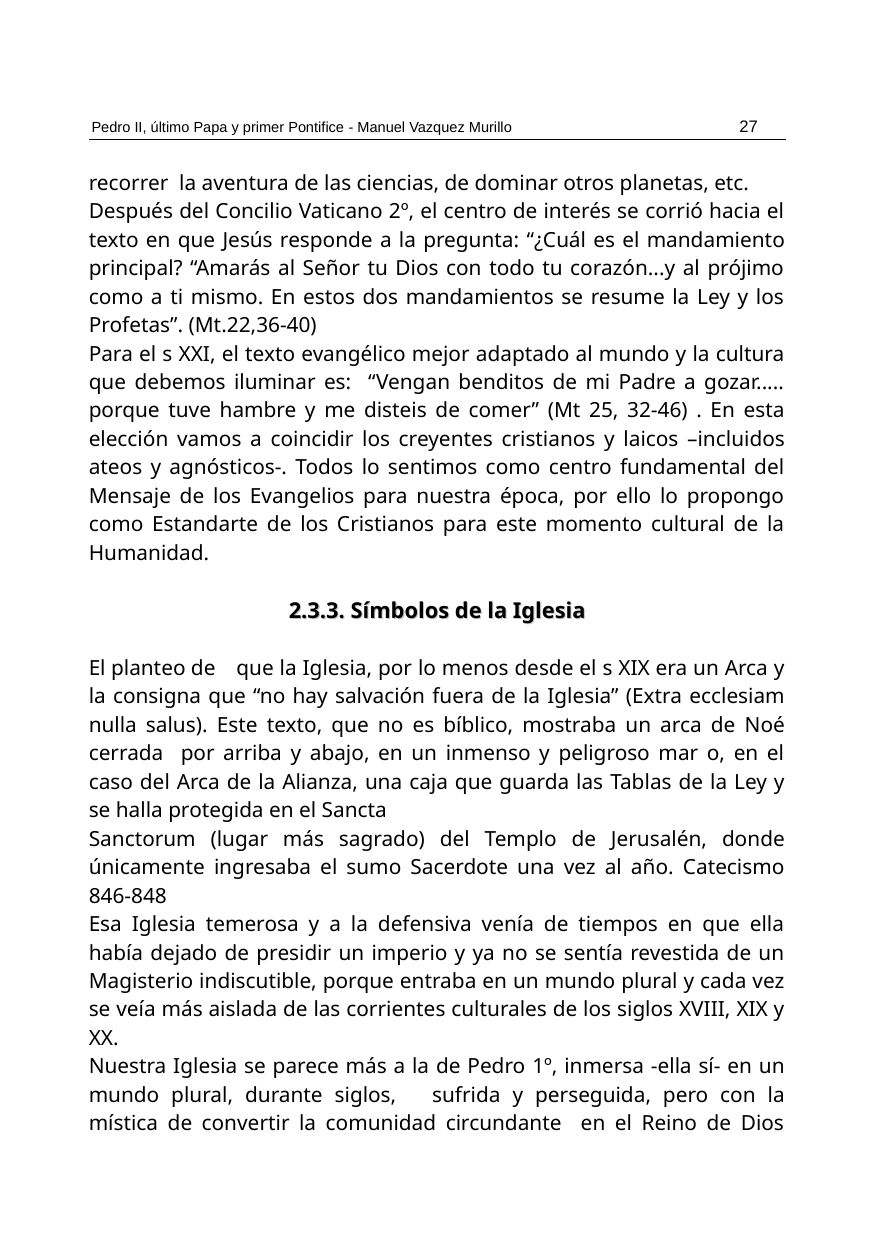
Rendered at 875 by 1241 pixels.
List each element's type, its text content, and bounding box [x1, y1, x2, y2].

text Esa Iglesia temerosa y a la defensiva venía de tiempos en que ella había dejado de presidir un imperio y ya no se sentía revestida de un Magisterio indiscutible, porque entraba en un mundo plural y cada vez se veía más aislada de las corrientes culturales de los siglos XVIII, XIX y XX. [88, 909, 786, 1051]
text Para el s XXI, el texto evangélico mejor adaptado al mundo y la cultura que debemos iluminar es: “Vengan benditos de mi Padre a gozar..... porque tuve hambre y me disteis de comer” (Mt 25, 32-46) . En esta elección vamos a coincidir los creyentes cristianos y laicos –incluidos ateos y agnósticos-. Todos lo sentimos como centro fundamental del Mensaje de los Evangelios para nuestra época, por ello lo propongo como Estandarte de los Cristianos para este momento cultural de la Humanidad. [88, 339, 786, 566]
text Nuestra Iglesia se parece más a la de Pedro 1º, inmersa -ella sí- en un mundo plural, durante siglos, sufrida y perseguida, pero con la mística de convertir la comunidad circundante en el Reino de Dios [88, 1051, 786, 1137]
text recorrer la aventura de las ciencias, de dominar otros planetas, etc. [88, 168, 786, 197]
subtitle 2.3.3. Símbolos de la Iglesia [88, 595, 786, 624]
text El planteo de que la Iglesia, por lo menos desde el s XIX era un Arca y la consigna que “no hay salvación fuera de la Iglesia” (Extra ecclesiam nulla salus). Este texto, que no es bíblico, mostraba un arca de Noé cerrada por arriba y abajo, en un inmenso y peligroso mar o, en el caso del Arca de la Alianza, una caja que guarda las Tablas de la Ley y se halla protegida en el Sancta [88, 653, 786, 824]
text Después del Concilio Vaticano 2º, el centro de interés se corrió hacia el texto en que Jesús responde a la pregunta: “¿Cuál es el mandamiento principal? “Amarás al Señor tu Dios con todo tu corazón...y al prójimo como a ti mismo. En estos dos mandamientos se resume la Ley y los Profetas”. (Mt.22,36-40) [88, 197, 786, 339]
text Sanctorum (lugar más sagrado) del Templo de Jerusalén, donde únicamente ingresaba el sumo Sacerdote una vez al año. Catecismo 846-848 [88, 824, 786, 909]
